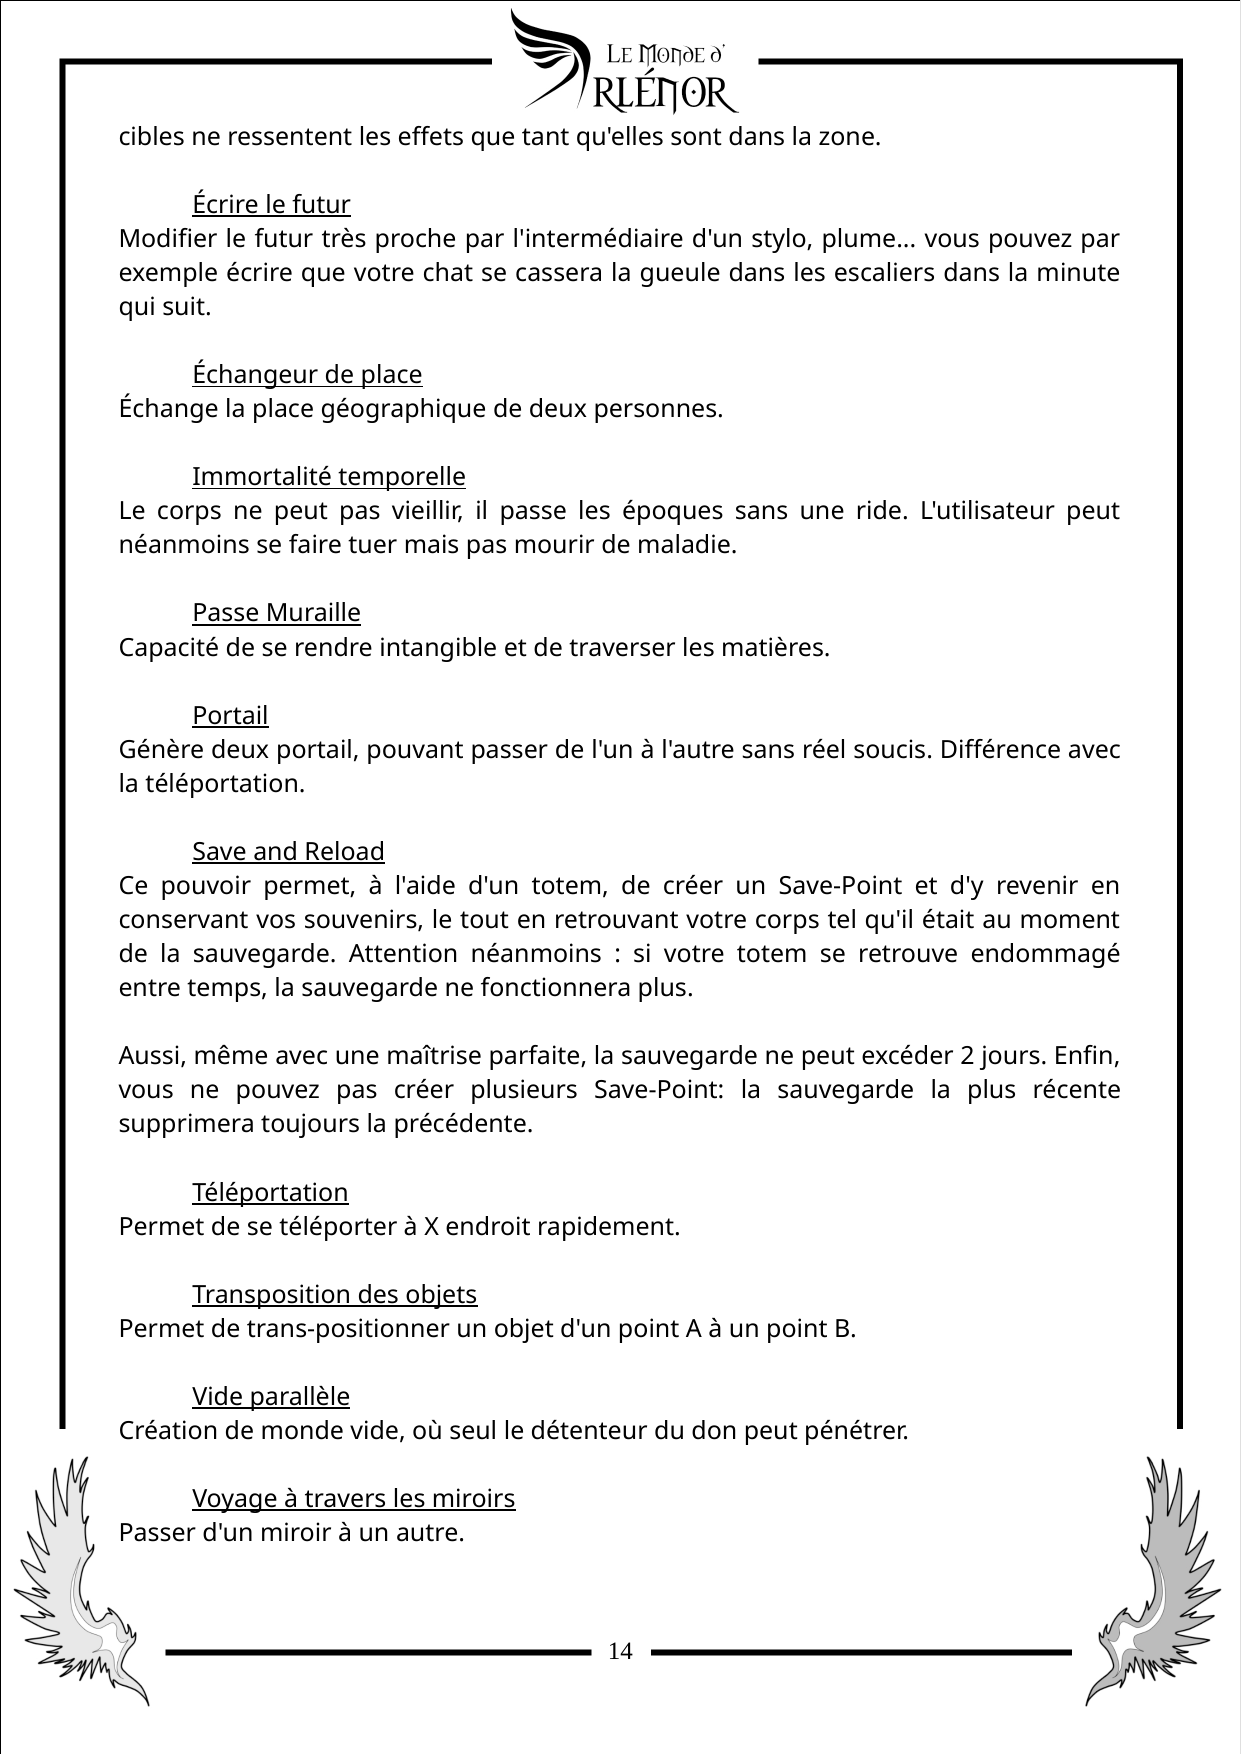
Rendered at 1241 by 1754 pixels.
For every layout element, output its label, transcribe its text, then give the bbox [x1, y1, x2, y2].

text Passer d'un miroir à un autre. [118, 1515, 1122, 1549]
text Aussi, même avec une maîtrise parfaite, la sauvegarde ne peut excéder 2 jours. Enfin, vous ne pouvez pas créer plusieurs Save-Point: la sauvegarde la plus récente supprimera toujours la précédente. [118, 1038, 1122, 1140]
text Téléportation [118, 1174, 1122, 1208]
text Échange la place géographique de deux personnes. [118, 391, 1122, 425]
text Création de monde vide, où seul le détenteur du don peut pénétrer. [118, 1413, 1122, 1447]
text Voyage à travers les miroirs [118, 1481, 1122, 1515]
text Échangeur de place [118, 357, 1122, 391]
text Transposition des objets [118, 1276, 1122, 1310]
text Écrire le futur [118, 186, 1122, 220]
text Save and Reload [118, 833, 1122, 868]
text Génère deux portail, pouvant passer de l'un à l'autre sans réel soucis. Différence avec la téléportation. [118, 731, 1122, 799]
text Capacité de se rendre intangible et de traverser les matières. [118, 629, 1122, 663]
text Modifier le futur très proche par l'intermédiaire d'un stylo, plume... vous pouvez par exemple écrire que votre chat se cassera la gueule dans les escaliers dans la minute qui suit. [118, 220, 1122, 323]
text Vide parallèle [118, 1378, 1122, 1413]
text Permet de trans-positionner un objet d'un point A à un point B. [118, 1310, 1122, 1344]
text cibles ne ressentent les effets que tant qu'elles sont dans la zone. [118, 118, 1122, 152]
text Portail [118, 697, 1122, 731]
text Passe Muraille [118, 595, 1122, 629]
text Immortalité temporelle [118, 459, 1122, 493]
picture [1, 1, 1240, 1754]
text Ce pouvoir permet, à l'aide d'un totem, de créer un Save-Point et d'y revenir en conservant vos souvenirs, le tout en retrouvant votre corps tel qu'il était au moment de la sauvegarde. Attention néanmoins : si votre totem se retrouve endommagé entre temps, la sauvegarde ne fonctionnera plus. [118, 868, 1122, 1004]
text Permet de se téléporter à X endroit rapidement. [118, 1208, 1122, 1242]
text Le corps ne peut pas vieillir, il passe les époques sans une ride. L'utilisateur peut néanmoins se faire tuer mais pas mourir de maladie. [118, 493, 1122, 561]
